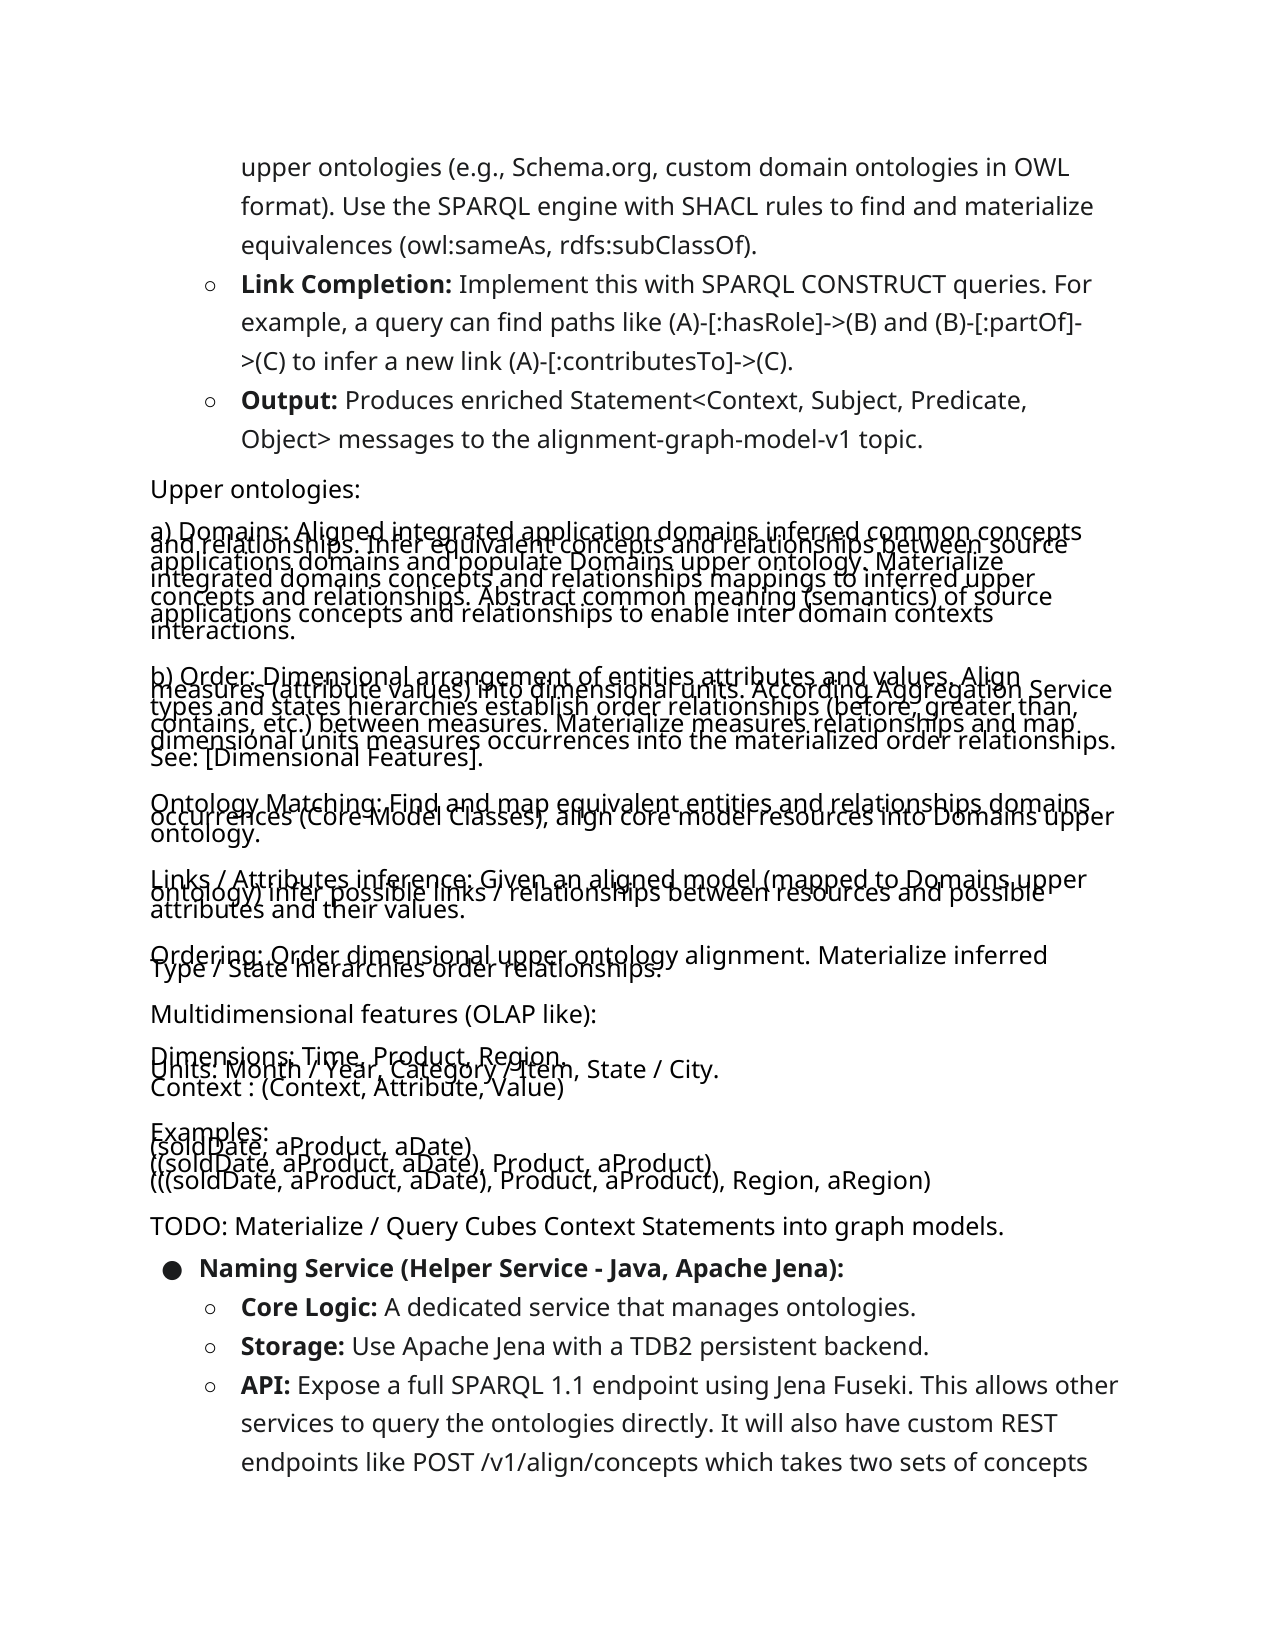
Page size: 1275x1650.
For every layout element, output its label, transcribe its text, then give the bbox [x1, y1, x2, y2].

text Ordering: Order dimensional upper ontology alignment. Materialize inferred Type / State hierarchies order relationships. [150, 951, 1125, 985]
text Upper ontologies: [150, 485, 170, 502]
list Link Completion: Implement this with SPARQL CONSTRUCT queries. For example, a query can find paths like (A)-[:hasRole]->(B) and (B)-[:partOf]->(C) to infer a new link (A)-[:contributesTo]->(C). [203, 266, 1125, 378]
text TODO: Materialize / Query Cubes Context Statements into graph models. [878, 1222, 1125, 1238]
text Multidimensional features (OLAP like): [150, 1010, 468, 1027]
text a) Domains: Aligned integrated application domains inferred common concepts and relationships. Infer equivalent concepts and relationships between source applications domains and populate Domains upper ontology. Materialize integrated domains concepts and relationships mappings to inferred upper concepts and relationships. Abstract common meaning (semantics) of source applications concepts and relationships to enable inter domain contexts interactions. [150, 527, 1125, 646]
text Links / Attributes inference: Given an aligned model (mapped to Domains upper ontology) infer possible links / relationships between resources and possible attributes and their values. [150, 875, 1125, 926]
list Output: Produces enriched Statement<Context, Subject, Predicate, Object> messages to the alignment-graph-model-v1 topic. [203, 382, 1125, 455]
list Naming Service (Helper Service - Java, Apache Jena): [161, 1251, 1125, 1285]
list Storage: Use Apache Jena with a TDB2 persistent backend. [203, 1328, 1125, 1363]
text Ontology Matching: Find and map equivalent entities and relationships domains occurrences (Core Model Classes), align core model resources into Domains upper ontology. [150, 799, 1125, 850]
text Upper ontologies: [187, 485, 317, 502]
text Multidimensional features (OLAP like): [467, 1010, 586, 1027]
text Upper ontologies: [319, 485, 1125, 502]
text Multidimensional features (OLAP like): [585, 1010, 1125, 1027]
text b) Order: Dimensional arrangement of entities attributes and values. Align measures (attribute values) into dimensional units. According Aggregation Service types and states hierarchies establish order relationships (before, greater than, contains, etc.) between measures. Materialize measures relationships and map dimensional units measures occurrences into the materialized order relationships. See: [Dimensional Features]. [150, 671, 1125, 774]
list Core Logic: A dedicated service that manages ontologies. [203, 1290, 1125, 1324]
text Examples: (soldDate, aProduct, aDate) ((soldDate, aProduct, aDate), Product, aProduct) (((soldDate, aProduct, aDate), Product, aProduct), Region, aRegion) [150, 1128, 1125, 1197]
list upper ontologies (e.g., Schema.org, custom domain ontologies in OWL format). Use the SPARQL engine with SHACL rules to find and materialize equivalences (owl:sameAs, rdfs:subClassOf). [203, 150, 1125, 262]
text TODO: Materialize / Query Cubes Context Statements into graph models. [452, 1222, 845, 1238]
text Dimensions: Time, Product, Region. Units: Month / Year, Category / Item, State / City. Context : (Context, Attribute, Value) [150, 1052, 1125, 1103]
list API: Expose a full SPARQL 1.1 endpoint using Jena Fuseki. This allows other services to query the ontologies directly. It will also have custom REST endpoints like POST /v1/align/concepts which takes two sets of concepts [203, 1367, 1125, 1479]
text TODO: Materialize / Query Cubes Context Statements into graph models. [150, 1222, 397, 1238]
